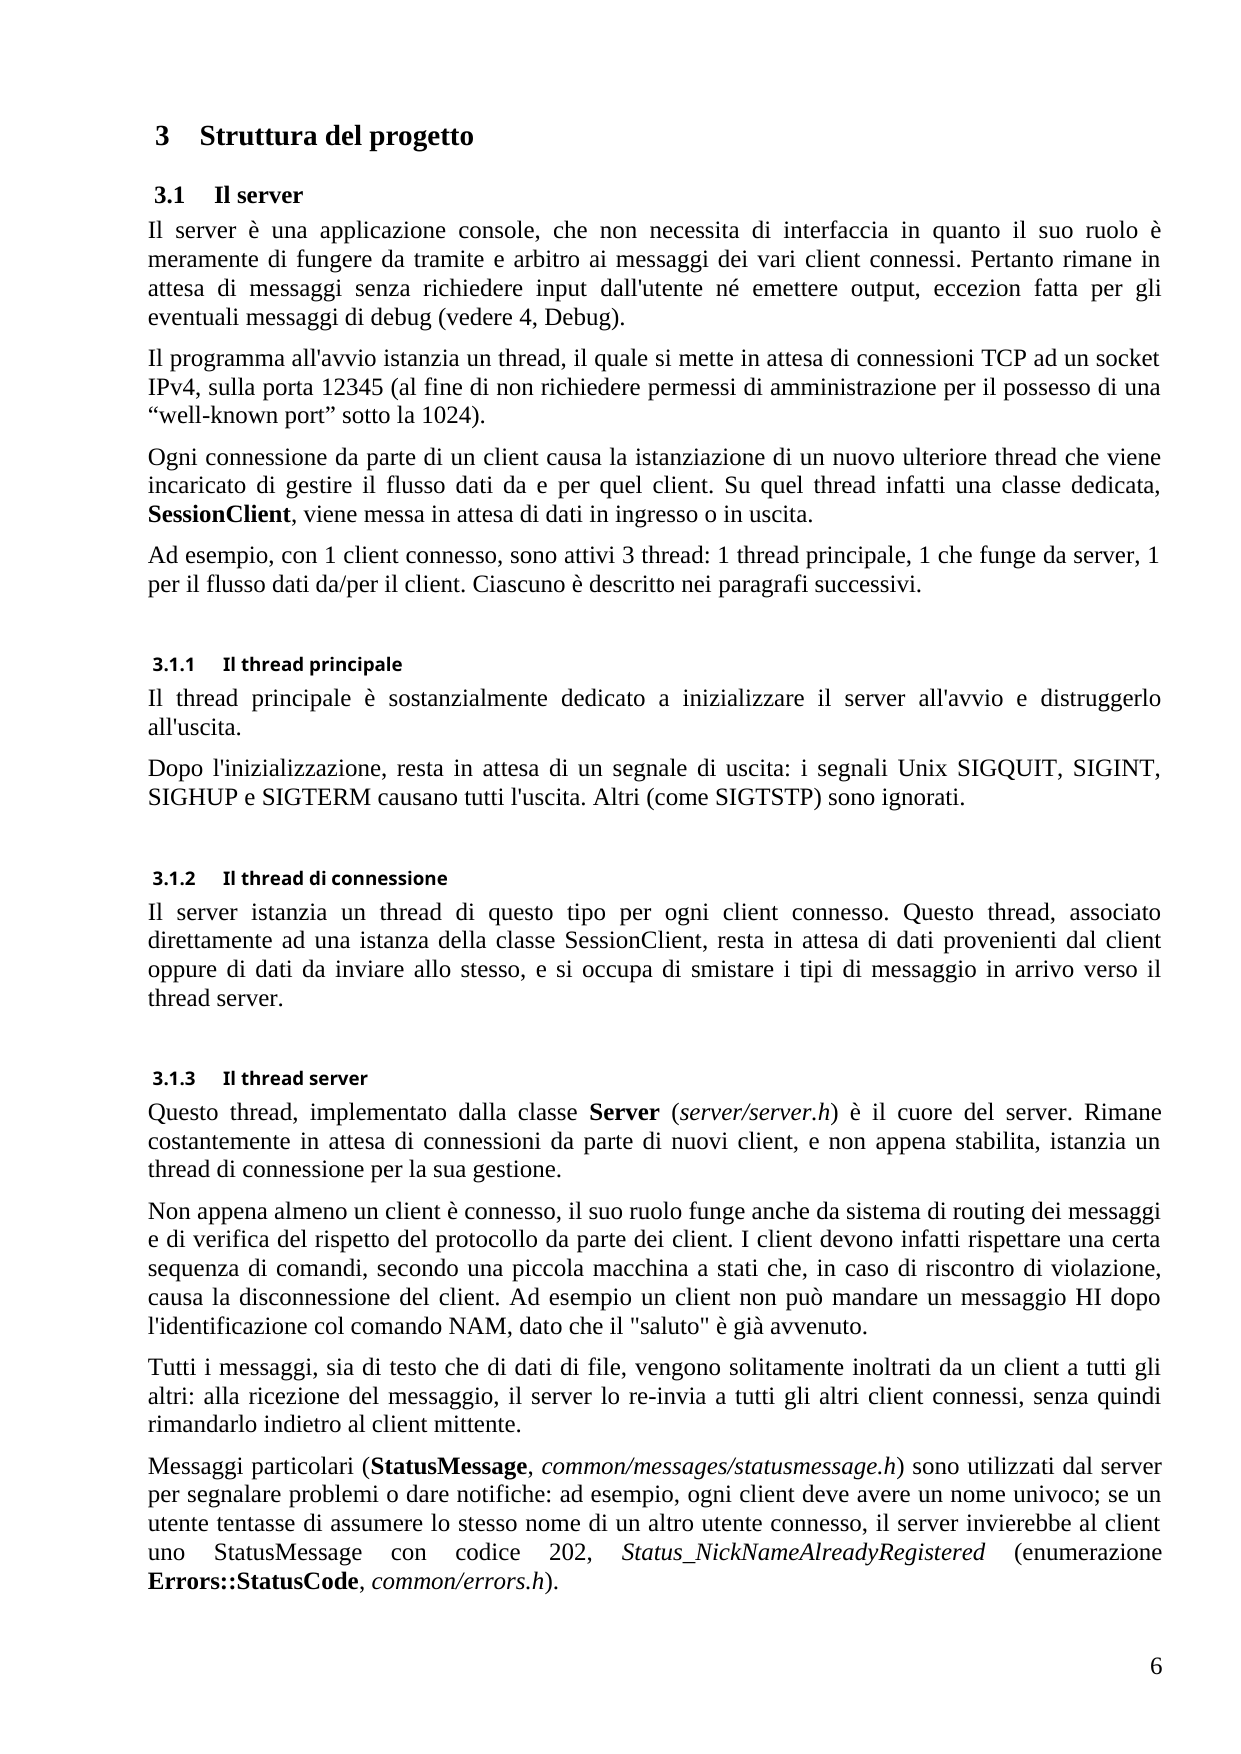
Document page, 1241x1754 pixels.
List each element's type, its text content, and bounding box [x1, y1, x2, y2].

text Dopo l'inizializzazione, resta in attesa di un segnale di uscita: i segnali Unix SIGQUIT, SIGINT, SIGHUP e SIGTERM causano tutti l'uscita. Altri (come SIGTSTP) sono ignorati. [148, 753, 1162, 811]
text Questo thread, implementato dalla classe Server (server/server.h) è il cuore del server. Rimane costantemente in attesa di connessioni da parte di nuovi client, e non appena stabilita, istanzia un thread di connessione per la sua gestione. [148, 1097, 1162, 1183]
subtitle Struttura del progetto [148, 118, 1162, 151]
text Messaggi particolari (StatusMessage, common/messages/statusmessage.h) sono utilizzati dal server per segnalare problemi o dare notifiche: ad esempio, ogni client deve avere un nome univoco; se un utente tentasse di assumere lo stesso nome di un altro utente connesso, il server invierebbe al client uno StatusMessage con codice 202, Status_NickNameAlreadyRegistered (enumerazione Errors::StatusCode, common/errors.h). [148, 1451, 1162, 1594]
text Il server istanzia un thread di questo tipo per ogni client connesso. Questo thread, associato direttamente ad una istanza della classe SessionClient, resta in attesa di dati provenienti dal client oppure di dati da inviare allo stesso, e si occupa di smistare i tipi di messaggio in arrivo verso il thread server. [148, 897, 1162, 1012]
subtitle Il thread principale [148, 652, 1162, 677]
text Ad esempio, con 1 client connesso, sono attivi 3 thread: 1 thread principale, 1 che funge da server, 1 per il flusso dati da/per il client. Ciascuno è descritto nei paragrafi successivi. [148, 541, 1162, 598]
text Il thread principale è sostanzialmente dedicato a inizializzare il server all'avvio e distruggerlo all'uscita. [148, 683, 1162, 741]
subtitle Il thread di connessione [148, 865, 1162, 890]
text Tutti i messaggi, sia di testo che di dati di file, vengono solitamente inoltrati da un client a tutti gli altri: alla ricezione del messaggio, il server lo re-invia a tutti gli altri client connessi, senza quindi rimandarlo indietro al client mittente. [148, 1352, 1162, 1438]
subtitle Il server [148, 181, 1162, 209]
text Il programma all'avvio istanzia un thread, il quale si mette in attesa di connessioni TCP ad un socket IPv4, sulla porta 12345 (al fine di non richiedere permessi di amministrazione per il possesso di una “well-known port” sotto la 1024). [148, 343, 1162, 429]
text Non appena almeno un client è connesso, il suo ruolo funge anche da sistema di routing dei messaggi e di verifica del rispetto del protocollo da parte dei client. I client devono infatti rispettare una certa sequenza di comandi, secondo una piccola macchina a stati che, in caso di riscontro di violazione, causa la disconnessione del client. Ad esempio un client non può mandare un messaggio HI dopo l'identificazione col comando NAM, dato che il "saluto" è già avvenuto. [148, 1196, 1162, 1339]
text Ogni connessione da parte di un client causa la istanziazione di un nuovo ulteriore thread che viene incaricato di gestire il flusso dati da e per quel client. Su quel thread infatti una classe dedicata, SessionClient, viene messa in attesa di dati in ingresso o in uscita. [148, 442, 1162, 528]
subtitle Il thread server [148, 1065, 1162, 1091]
text Il server è una applicazione console, che non necessita di interfaccia in quanto il suo ruolo è meramente di fungere da tramite e arbitro ai messaggi dei vari client connessi. Pertanto rimane in attesa di messaggi senza richiedere input dall'utente né emettere output, eccezion fatta per gli eventuali messaggi di debug (vedere 4, Debug). [148, 216, 1162, 331]
